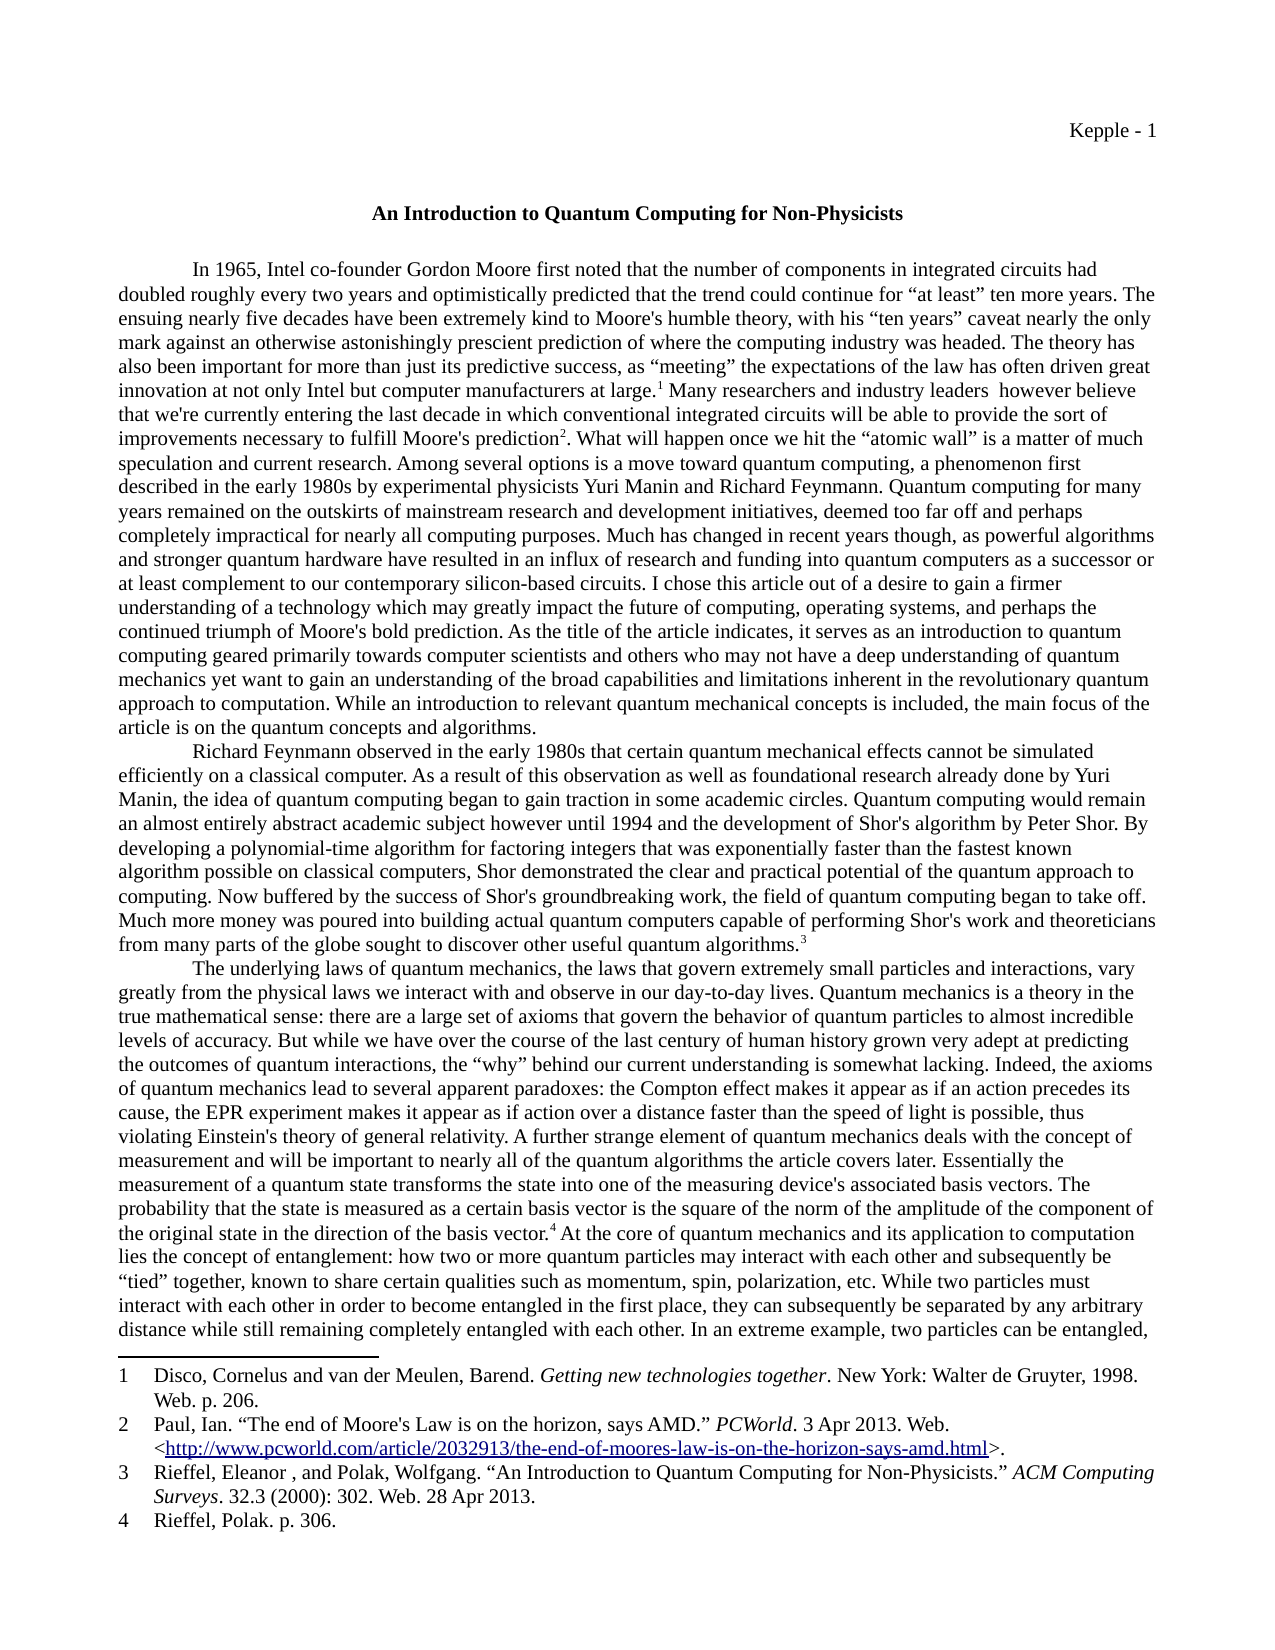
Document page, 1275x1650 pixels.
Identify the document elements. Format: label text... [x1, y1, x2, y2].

text In 1965, Intel co-founder Gordon Moore first noted that the number of components in integrated circuits had doubled roughly every two years and optimistically predicted that the trend could continue for “at least” ten more years. The ensuing nearly five decades have been extremely kind to Moore's humble theory, with his “ten years” caveat nearly the only mark against an otherwise astonishingly prescient prediction of where the computing industry was headed. The theory has also been important for more than just its predictive success, as “meeting” the expectations of the law has often driven great innovation at not only Intel but computer manufacturers at large. Many researchers and industry leaders however believe that we're currently entering the last decade in which conventional integrated circuits will be able to provide the sort of improvements necessary to fulfill Moore's prediction. What will happen once we hit the “atomic wall” is a matter of much speculation and current research. Among several options is a move toward quantum computing, a phenomenon first described in the early 1980s by experimental physicists Yuri Manin and Richard Feynmann. Quantum computing for many years remained on the outskirts of mainstream research and development initiatives, deemed too far off and perhaps completely impractical for nearly all computing purposes. Much has changed in recent years though, as powerful algorithms and stronger quantum hardware have resulted in an influx of research and funding into quantum computers as a successor or at least complement to our contemporary silicon-based circuits. I chose this article out of a desire to gain a firmer understanding of a technology which may greatly impact the future of computing, operating systems, and perhaps the continued triumph of Moore's bold prediction. As the title of the article indicates, it serves as an introduction to quantum computing geared primarily towards computer scientists and others who may not have a deep understanding of quantum mechanics yet want to gain an understanding of the broad capabilities and limitations inherent in the revolutionary quantum approach to computation. While an introduction to relevant quantum mechanical concepts is included, the main focus of the article is on the quantum concepts and algorithms. [118, 253, 1157, 739]
text Paul, Ian. “The end of Moore's Law is on the horizon, says AMD.” PCWorld. 3 Apr 2013. Web. <http://www.pcworld.com/article/2032913/the-end-of-moores-law-is-on-the-horizon-says-amd.html>. [118, 1412, 1157, 1460]
text An Introduction to Quantum Computing for Non-Physicists [118, 200, 1157, 224]
text The underlying laws of quantum mechanics, the laws that govern extremely small particles and interactions, vary greatly from the physical laws we interact with and observe in our day-to-day lives. Quantum mechanics is a theory in the true mathematical sense: there are a large set of axioms that govern the behavior of quantum particles to almost incredible levels of accuracy. But while we have over the course of the last century of human history grown very adept at predicting the outcomes of quantum interactions, the “why” behind our current understanding is somewhat lacking. Indeed, the axioms of quantum mechanics lead to several apparent paradoxes: the Compton effect makes it appear as if an action precedes its cause, the EPR experiment makes it appear as if action over a distance faster than the speed of light is possible, thus violating Einstein's theory of general relativity. A further strange element of quantum mechanics deals with the concept of measurement and will be important to nearly all of the quantum algorithms the article covers later. Essentially the measurement of a quantum state transforms the state into one of the measuring device's associated basis vectors. The probability that the state is measured as a certain basis vector is the square of the norm of the amplitude of the component of the original state in the direction of the basis vector. At the core of quantum mechanics and its application to computation lies the concept of entanglement: how two or more quantum particles may interact with each other and subsequently be “tied” together, known to share certain qualities such as momentum, spin, polarization, etc. While two particles must interact with each other in order to become entangled in the first place, they can subsequently be separated by any arbitrary distance while still remaining completely entangled with each other. In an extreme example, two particles can be entangled, [118, 956, 1157, 1341]
text Rieffel, Eleanor , and Polak, Wolfgang. “An Introduction to Quantum Computing for Non-Physicists.” ACM Computing Surveys. 32.3 (2000): 302. Web. 28 Apr 2013. [118, 1460, 1157, 1508]
text Richard Feynmann observed in the early 1980s that certain quantum mechanical effects cannot be simulated efficiently on a classical computer. As a result of this observation as well as foundational research already done by Yuri Manin, the idea of quantum computing began to gain traction in some academic circles. Quantum computing would remain an almost entirely abstract academic subject however until 1994 and the development of Shor's algorithm by Peter Shor. By developing a polynomial-time algorithm for factoring integers that was exponentially faster than the fastest known algorithm possible on classical computers, Shor demonstrated the clear and practical potential of the quantum approach to computing. Now buffered by the success of Shor's groundbreaking work, the field of quantum computing began to take off. Much more money was poured into building actual quantum computers capable of performing Shor's work and theoreticians from many parts of the globe sought to discover other useful quantum algorithms. [118, 739, 1157, 956]
text Disco, Cornelus and van der Meulen, Barend. Getting new technologies together. New York: Walter de Gruyter, 1998. Web. p. 206. [118, 1363, 1157, 1412]
text Rieffel, Polak. p. 306. [118, 1508, 1157, 1532]
